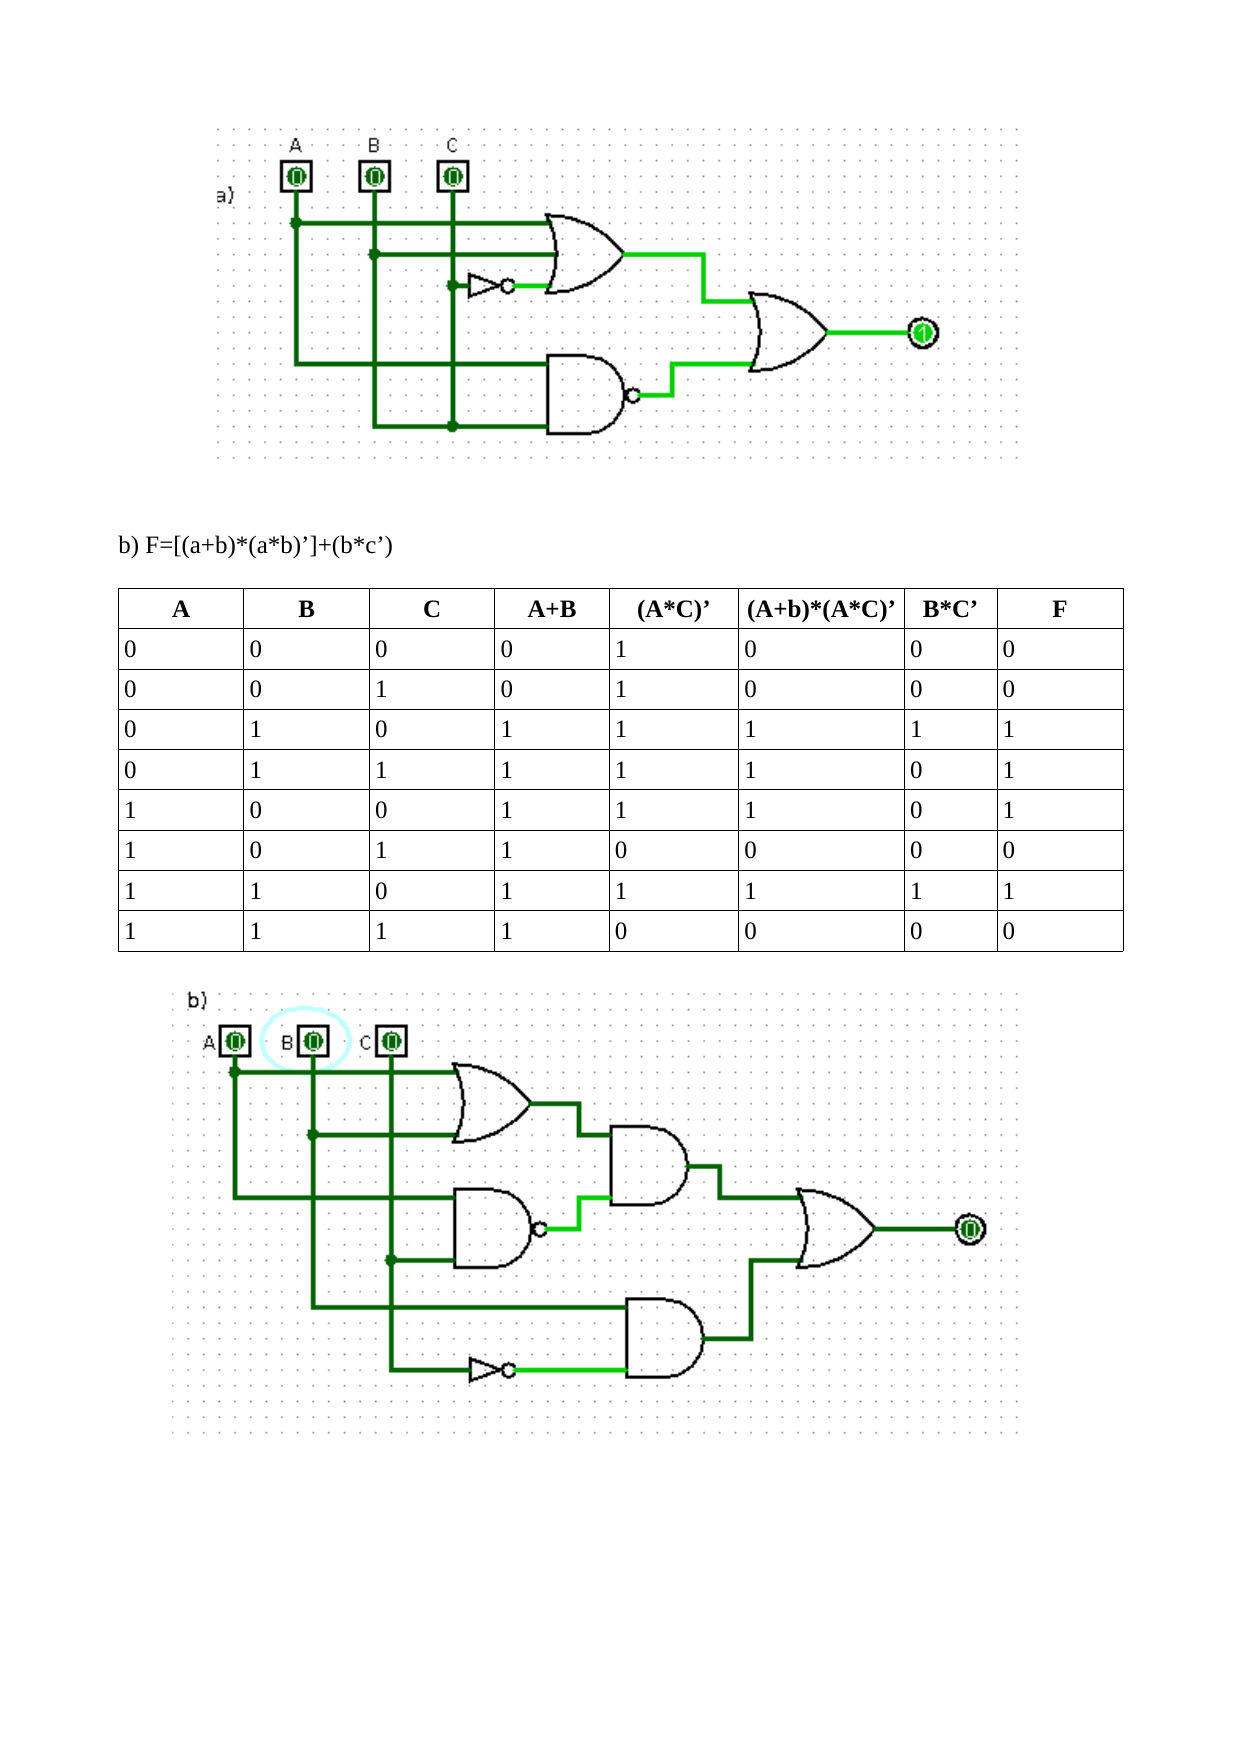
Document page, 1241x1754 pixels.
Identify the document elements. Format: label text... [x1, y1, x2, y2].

table_cell 0 [905, 790, 997, 830]
table_cell 1 [610, 670, 738, 709]
table_cell 0 [998, 831, 1123, 870]
table_cell 1 [739, 871, 904, 910]
table_cell 1 [244, 710, 369, 749]
table_cell 0 [905, 911, 997, 951]
table_cell 1 [610, 871, 738, 910]
table_cell 1 [998, 790, 1123, 830]
table_cell 1 [370, 831, 494, 870]
table_cell 0 [119, 629, 243, 668]
table_cell 0 [739, 831, 904, 870]
table_cell 0 [610, 831, 738, 870]
table_cell 0 [905, 831, 997, 870]
table_cell 0 [905, 750, 997, 789]
table_cell 1 [370, 670, 494, 709]
table_cell 0 [244, 831, 369, 870]
table_cell 1 [119, 911, 243, 951]
text b) F=[(a+b)*(a*b)’]+(b*c’) [118, 530, 1122, 559]
table_header C [370, 589, 494, 628]
table_cell 1 [495, 790, 609, 830]
table_cell 0 [739, 911, 904, 951]
picture [172, 982, 1021, 1448]
table_cell 0 [610, 911, 738, 951]
table_cell 1 [495, 871, 609, 910]
table_cell 0 [119, 750, 243, 789]
table_cell 0 [495, 670, 609, 709]
table_cell 1 [739, 790, 904, 830]
table_cell 1 [119, 790, 243, 830]
table_cell 0 [998, 911, 1123, 951]
table_cell 1 [998, 750, 1123, 789]
table_header (A*C)’ [610, 589, 738, 628]
table_cell 1 [739, 710, 904, 749]
table_cell 0 [119, 710, 243, 749]
table_cell 0 [998, 670, 1123, 709]
table_cell 1 [905, 871, 997, 910]
table_cell 1 [610, 710, 738, 749]
table_cell 1 [244, 750, 369, 789]
table_cell 0 [905, 670, 997, 709]
table_cell 0 [244, 670, 369, 709]
table_cell 0 [370, 710, 494, 749]
table_cell 0 [998, 629, 1123, 668]
table_cell 1 [610, 750, 738, 789]
table_cell 1 [610, 790, 738, 830]
table_cell 1 [119, 831, 243, 870]
table_cell 1 [998, 710, 1123, 749]
table_header F [998, 589, 1123, 628]
table_cell 0 [244, 790, 369, 830]
table_cell 1 [905, 710, 997, 749]
table_cell 0 [370, 790, 494, 830]
table_cell 1 [370, 911, 494, 951]
table_cell 1 [495, 750, 609, 789]
table_cell 1 [998, 871, 1123, 910]
table_cell 0 [370, 871, 494, 910]
table_cell 0 [244, 629, 369, 668]
table_cell 0 [739, 629, 904, 668]
table_cell 1 [495, 831, 609, 870]
table_header A+B [495, 589, 609, 628]
table_header B*C’ [905, 589, 997, 628]
table_header B [244, 589, 369, 628]
table_cell 1 [244, 871, 369, 910]
picture [217, 118, 1024, 473]
table_cell 1 [739, 750, 904, 789]
table_cell 0 [119, 670, 243, 709]
table_cell 0 [905, 629, 997, 668]
table_cell 0 [370, 629, 494, 668]
table_cell 1 [244, 911, 369, 951]
table_cell 1 [610, 629, 738, 668]
table_cell 1 [119, 871, 243, 910]
table_header (A+b)*(A*C)’ [739, 589, 904, 628]
table_cell 1 [370, 750, 494, 789]
table_cell 1 [495, 710, 609, 749]
table_cell 0 [495, 629, 609, 668]
table_cell 0 [739, 670, 904, 709]
table_cell 1 [495, 911, 609, 951]
table_header A [119, 589, 243, 628]
